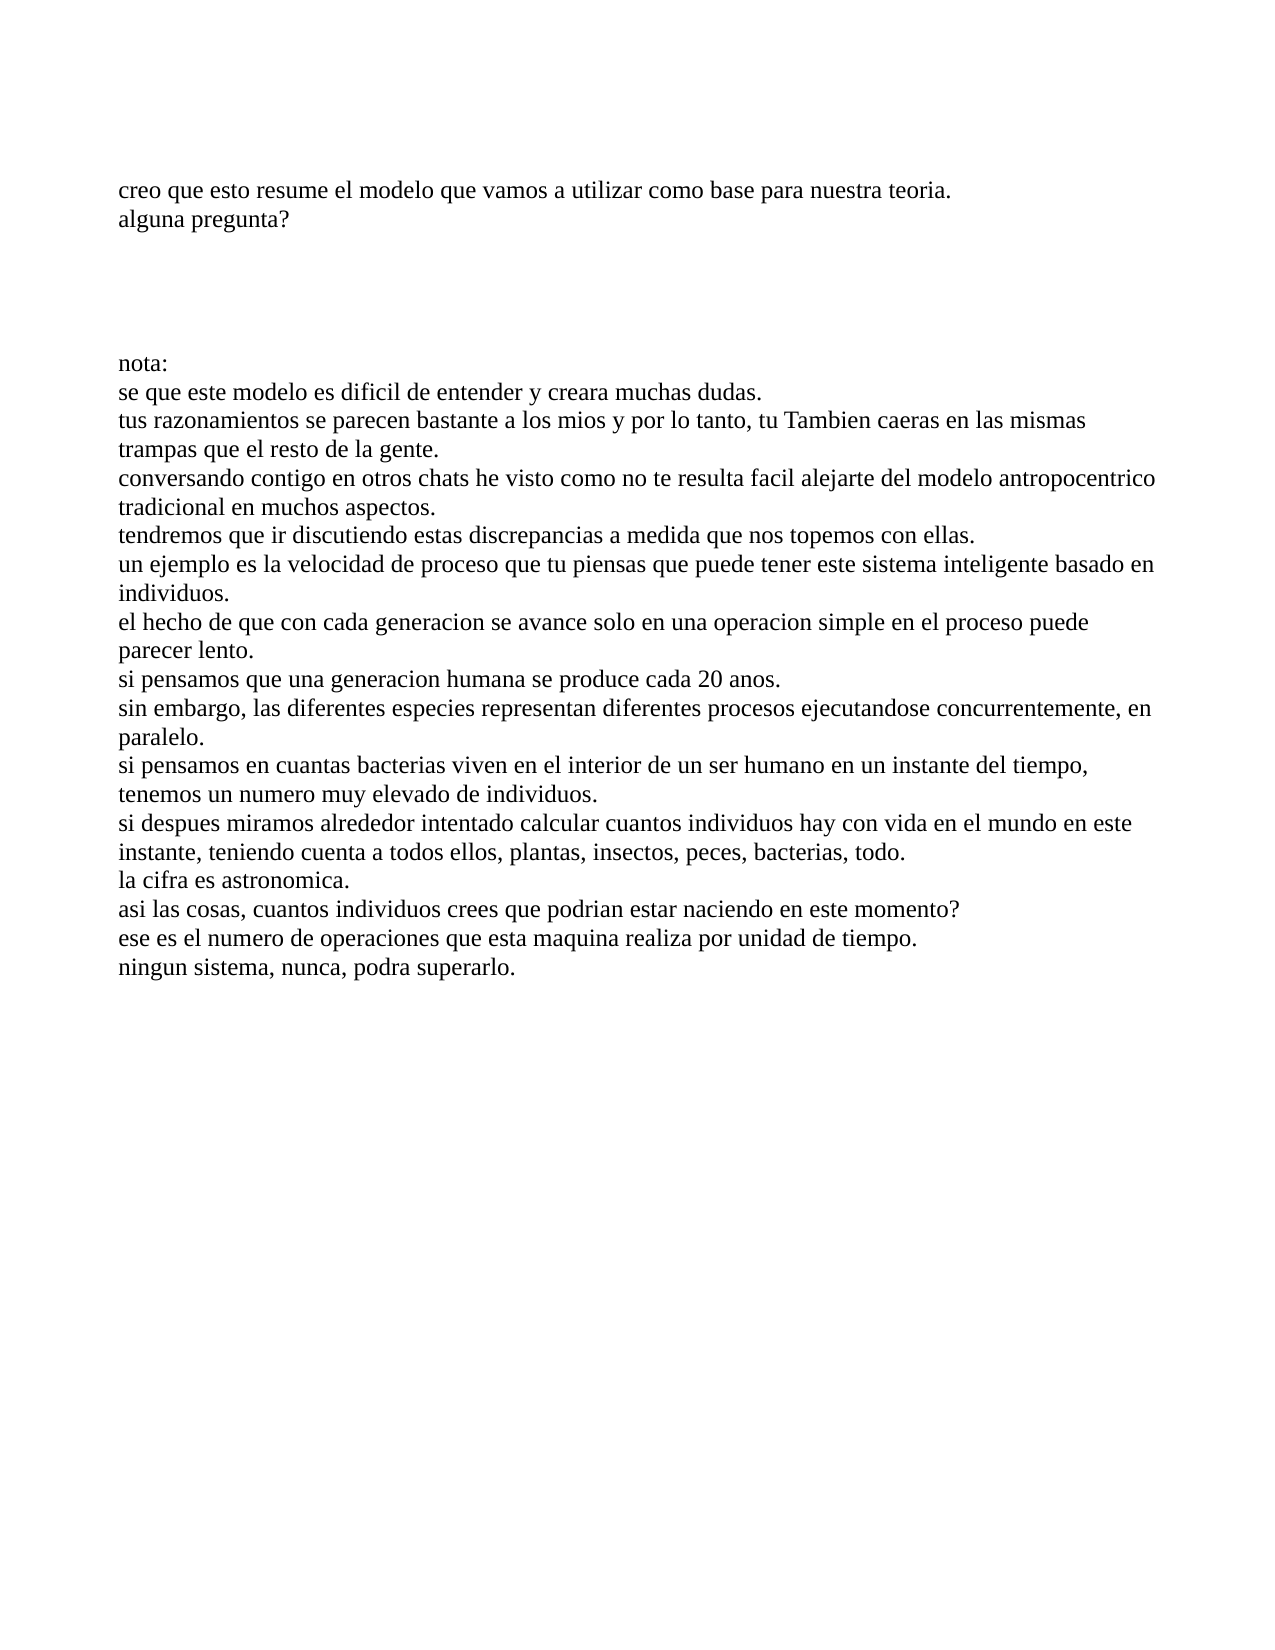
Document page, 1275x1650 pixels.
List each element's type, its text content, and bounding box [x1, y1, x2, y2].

text nota: [118, 348, 1157, 377]
text ningun sistema, nunca, podra superarlo. [118, 952, 1157, 981]
text conversando contigo en otros chats he visto como no te resulta facil alejarte del modelo antropocentrico tradicional en muchos aspectos. [118, 463, 1157, 521]
text si pensamos que una generacion humana se produce cada 20 anos. [118, 664, 1157, 693]
text alguna pregunta? [118, 204, 1157, 233]
text el hecho de que con cada generacion se avance solo en una operacion simple en el proceso puede parecer lento. [118, 607, 1157, 664]
text tendremos que ir discutiendo estas discrepancias a medida que nos topemos con ellas. [118, 521, 1157, 549]
text si pensamos en cuantas bacterias viven en el interior de un ser humano en un instante del tiempo, tenemos un numero muy elevado de individuos. [118, 751, 1157, 808]
text se que este modelo es dificil de entender y creara muchas dudas. [118, 377, 1157, 406]
text creo que esto resume el modelo que vamos a utilizar como base para nuestra teoria. [118, 176, 1157, 204]
text asi las cosas, cuantos individuos crees que podrian estar naciendo en este momento? [118, 894, 1157, 923]
text ese es el numero de operaciones que esta maquina realiza por unidad de tiempo. [118, 923, 1157, 952]
text tus razonamientos se parecen bastante a los mios y por lo tanto, tu Tambien caeras en las mismas trampas que el resto de la gente. [118, 406, 1157, 463]
text si despues miramos alrededor intentado calcular cuantos individuos hay con vida en el mundo en este instante, teniendo cuenta a todos ellos, plantas, insectos, peces, bacterias, todo. [118, 808, 1157, 866]
text sin embargo, las diferentes especies representan diferentes procesos ejecutandose concurrentemente, en paralelo. [118, 693, 1157, 751]
text un ejemplo es la velocidad de proceso que tu piensas que puede tener este sistema inteligente basado en individuos. [118, 549, 1157, 607]
text la cifra es astronomica. [118, 866, 1157, 894]
